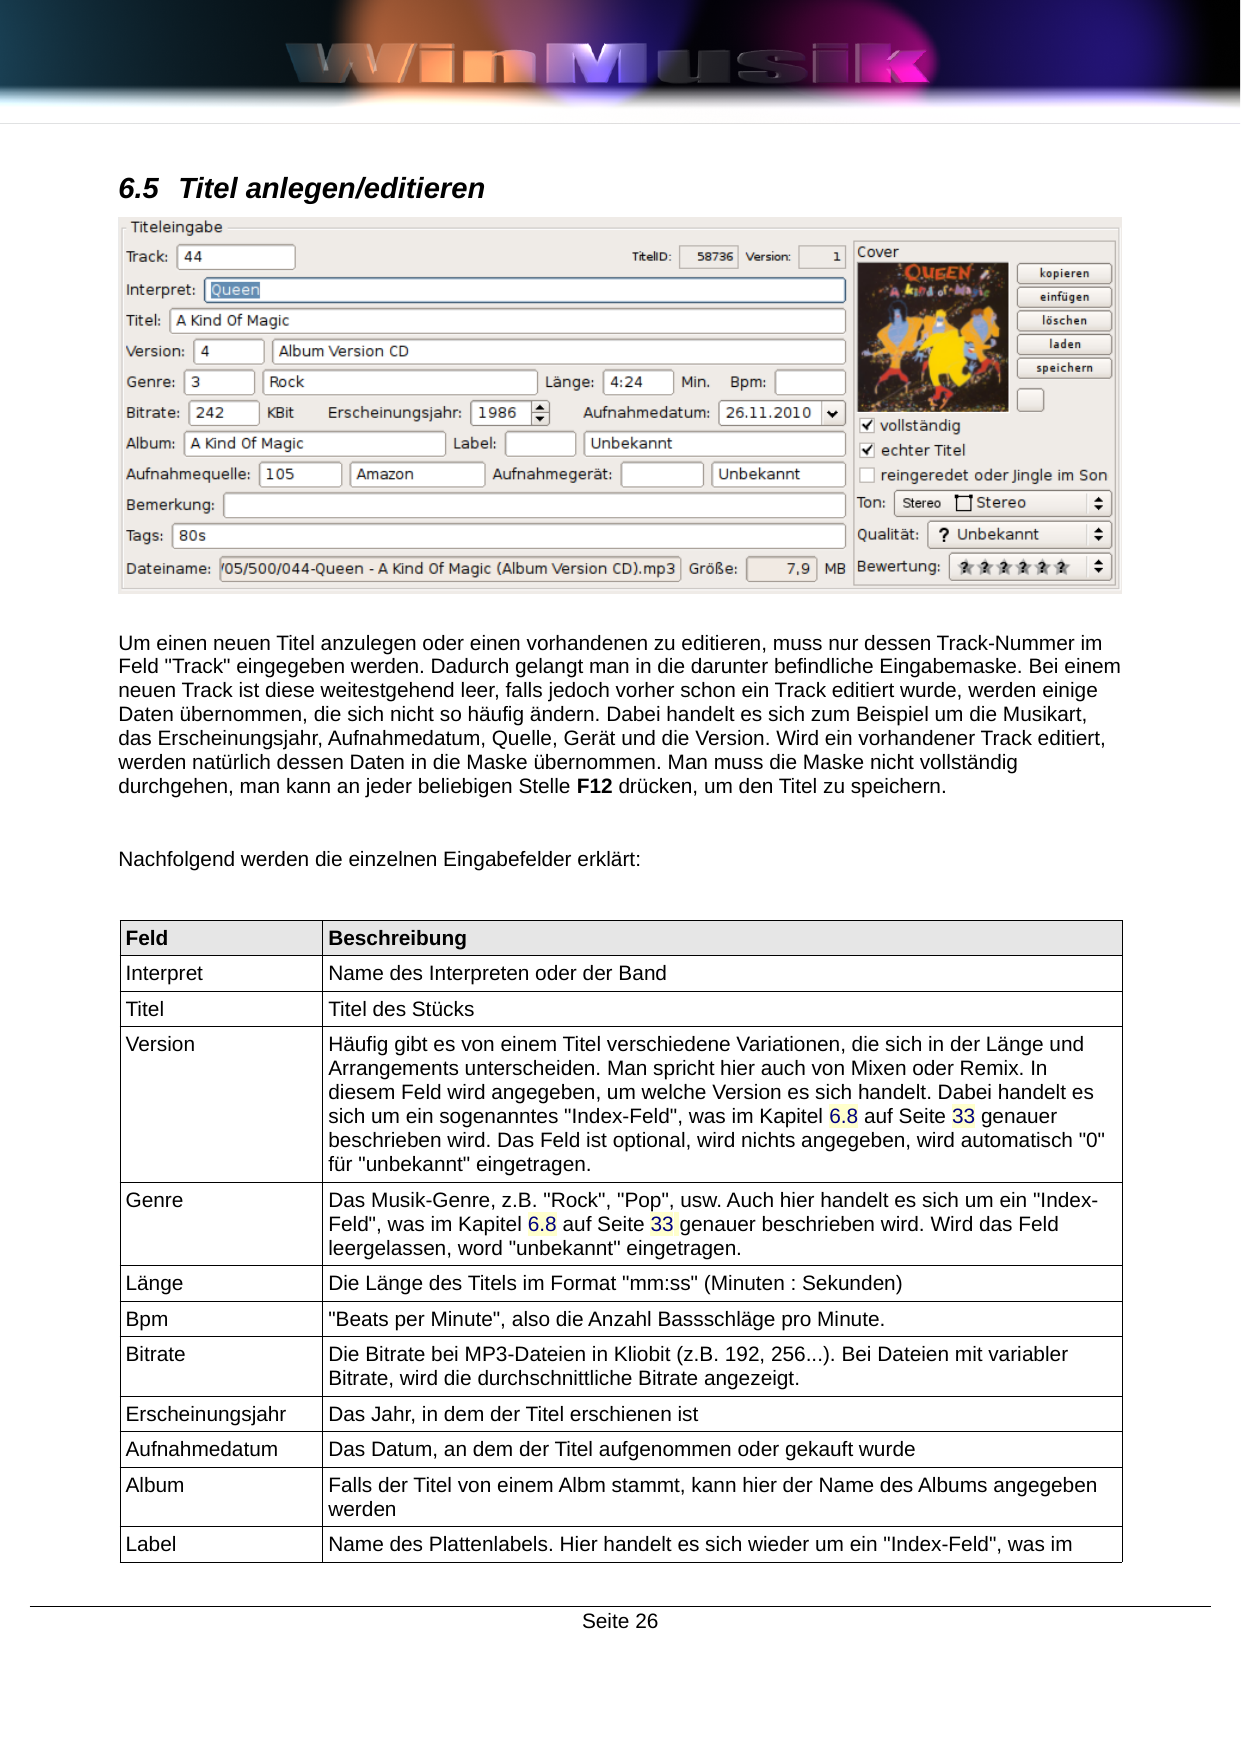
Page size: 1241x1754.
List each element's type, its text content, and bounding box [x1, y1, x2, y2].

text Nachfolgend werden die einzelnen Eingabefelder erklärt: [118, 847, 1122, 871]
table_cell Album [121, 1468, 322, 1526]
table_cell Das Jahr, in dem der Titel erschienen ist [323, 1397, 1122, 1431]
table_cell Die Bitrate bei MP3-Dateien in Kliobit (z.B. 192, 256...). Bei Dateien mit variabler Bitrate, wird die durchschnittliche Bitrate angezeigt. [323, 1337, 1122, 1396]
table_cell Das Datum, an dem der Titel aufgenommen oder gekauft wurde [323, 1432, 1122, 1467]
table_cell "Beats per Minute", also die Anzahl Bassschläge pro Minute. [323, 1302, 1122, 1336]
table_cell Länge [121, 1266, 322, 1301]
table_cell Bpm [121, 1302, 322, 1336]
table_cell Das Musik-Genre, z.B. "Rock", "Pop", usw. Auch hier handelt es sich um ein "Index-Feld", was im Kapitel 6.8 auf Seite 33 genauer beschrieben wird. Wird das Feld leergelassen, word "unbekannt" eingetragen. [323, 1183, 1122, 1265]
table_cell Die Länge des Titels im Format "mm:ss" (Minuten : Sekunden) [323, 1266, 1122, 1301]
table_cell Interpret [121, 956, 322, 991]
table_cell Bitrate [121, 1337, 322, 1396]
table_cell Häufig gibt es von einem Titel verschiedene Variationen, die sich in der Länge und Arrangements unterscheiden. Man spricht hier auch von Mixen oder Remix. In diesem Feld wird angegeben, um welche Version es sich handelt. Dabei handelt es sich um ein sogenanntes "Index-Feld", was im Kapitel 6.8 auf Seite 33 genauer beschrieben wird. Das Feld ist optional, wird nichts angegeben, wird automatisch "0" für "unbekannt" eingetragen. [323, 1027, 1122, 1182]
table_cell Genre [121, 1183, 322, 1265]
table_cell Name des Interpreten oder der Band [323, 956, 1122, 991]
table_header Beschreibung [323, 921, 1122, 955]
table_cell Name des Plattenlabels. Hier handelt es sich wieder um ein "Index-Feld", was im [323, 1527, 1122, 1562]
table_cell Aufnahmedatum [121, 1432, 322, 1467]
table_cell Version [121, 1027, 322, 1182]
table_cell Titel [121, 992, 322, 1026]
table_cell Falls der Titel von einem Albm stammt, kann hier der Name des Albums angegeben werden [323, 1468, 1122, 1526]
subtitle Titel anlegen/editieren [118, 172, 1122, 205]
text Um einen neuen Titel anzulegen oder einen vorhandenen zu editieren, muss nur dessen Track-Nummer im Feld "Track" eingegeben werden. Dadurch gelangt man in die darunter befindliche Eingabemaske. Bei einem neuen Track ist diese weitestgehend leer, falls jedoch vorher schon ein Track editiert wurde, werden einige Daten übernommen, die sich nicht so häufig ändern. Dabei handelt es sich zum Beispiel um die Musikart, das Erscheinungsjahr, Aufnahmedatum, Quelle, Gerät und die Version. Wird ein vorhandener Track editiert, werden natürlich dessen Daten in die Maske übernommen. Man muss die Maske nicht vollständig durchgehen, man kann an jeder beliebigen Stelle F12 drücken, um den Titel zu speichern. [118, 630, 1122, 798]
table_cell Label [121, 1527, 322, 1562]
picture [118, 217, 1122, 594]
table_cell Titel des Stücks [323, 992, 1122, 1026]
table_cell Erscheinungsjahr [121, 1397, 322, 1431]
table_header Feld [121, 921, 322, 955]
